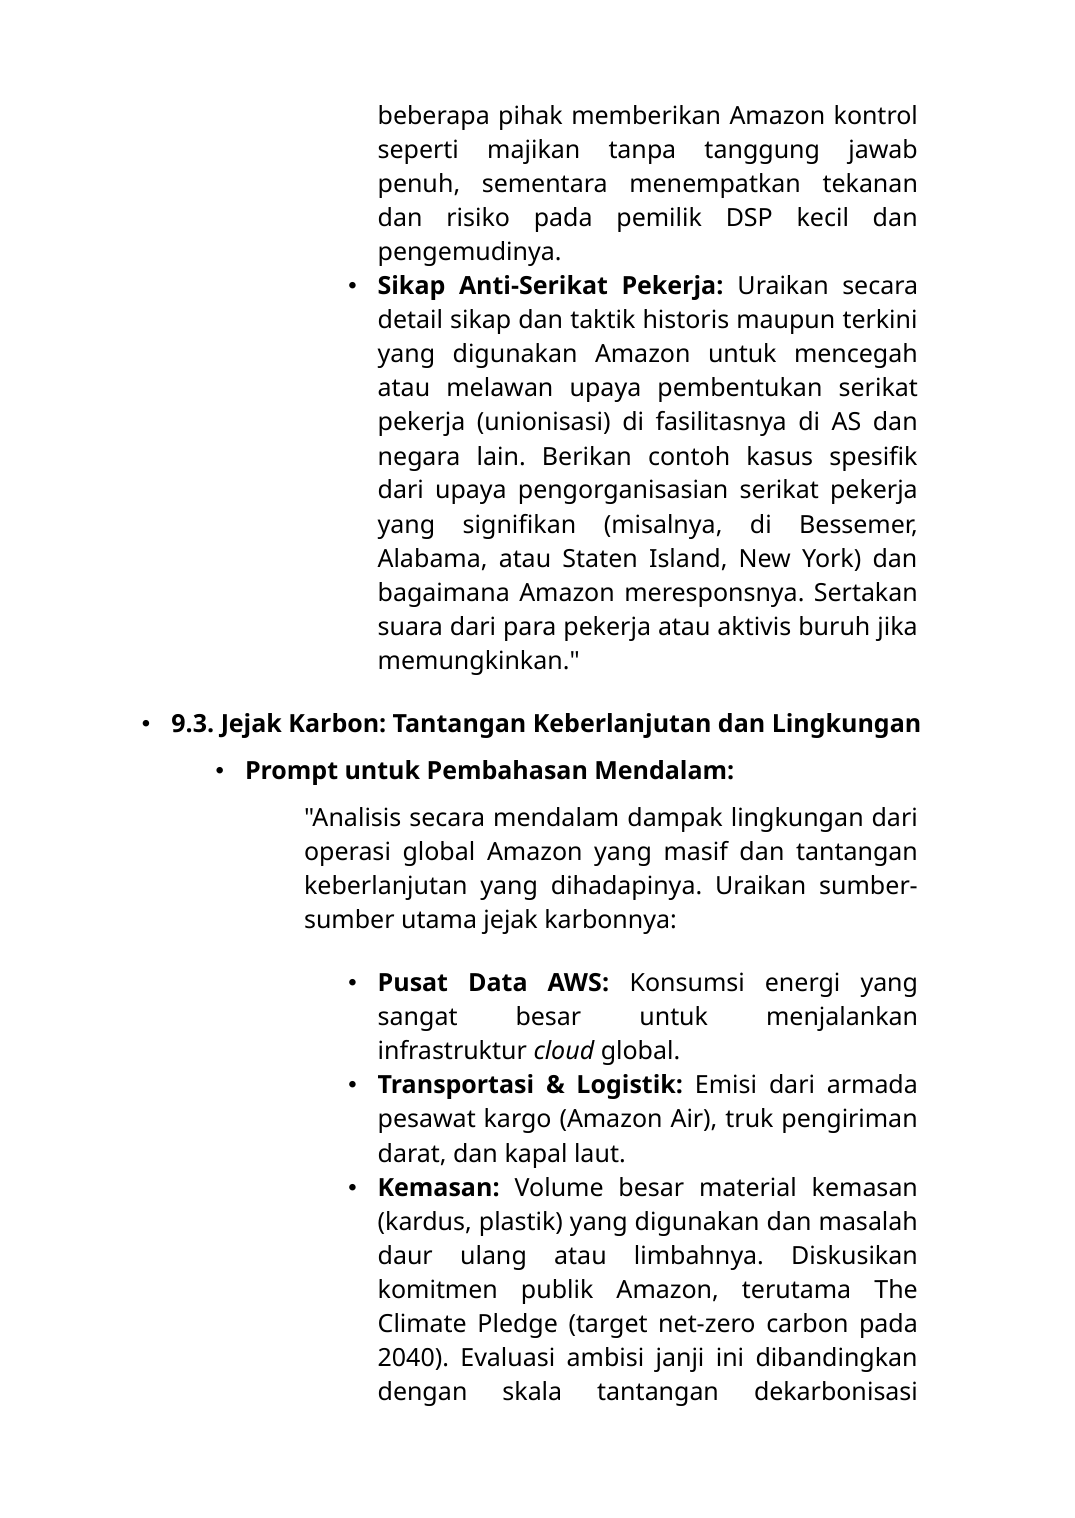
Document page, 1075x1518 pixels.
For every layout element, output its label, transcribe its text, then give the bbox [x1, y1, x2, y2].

list 9.3. Jejak Karbon: Tantangan Keberlanjutan dan Lingkungan [142, 706, 977, 740]
list beberapa pihak memberikan Amazon kontrol seperti majikan tanpa tanggung jawab penuh, sementara menempatkan tekanan dan risiko pada pemilik DSP kecil dan pengemudinya. [348, 97, 918, 268]
list Kemasan: Volume besar material kemasan (kardus, plastik) yang digunakan dan masalah daur ulang atau limbahnya. Diskusikan komitmen publik Amazon, terutama The Climate Pledge (target net-zero carbon pada 2040). Evaluasi ambisi janji ini dibandingkan dengan skala tantangan dekarbonisasi [348, 1169, 918, 1408]
list Sikap Anti-Serikat Pekerja: Uraikan secara detail sikap dan taktik historis maupun terkini yang digunakan Amazon untuk mencegah atau melawan upaya pembentukan serikat pekerja (unionisasi) di fasilitasnya di AS dan negara lain. Berikan contoh kasus spesifik dari upaya pengorganisasian serikat pekerja yang signifikan (misalnya, di Bessemer, Alabama, atau Staten Island, New York) dan bagaimana Amazon meresponsnya. Sertakan suara dari para pekerja atau aktivis buruh jika memungkinkan." [348, 268, 918, 677]
list "Analisis secara mendalam dampak lingkungan dari operasi global Amazon yang masif dan tantangan keberlanjutan yang dihadapinya. Uraikan sumber-sumber utama jejak karbonnya: [274, 799, 918, 935]
list Pusat Data AWS: Konsumsi energi yang sangat besar untuk menjalankan infrastruktur cloud global. [348, 965, 918, 1067]
list Transportasi & Logistik: Emisi dari armada pesawat kargo (Amazon Air), truk pengiriman darat, dan kapal laut. [348, 1067, 918, 1169]
list Prompt untuk Pembahasan Mendalam: [215, 753, 977, 787]
